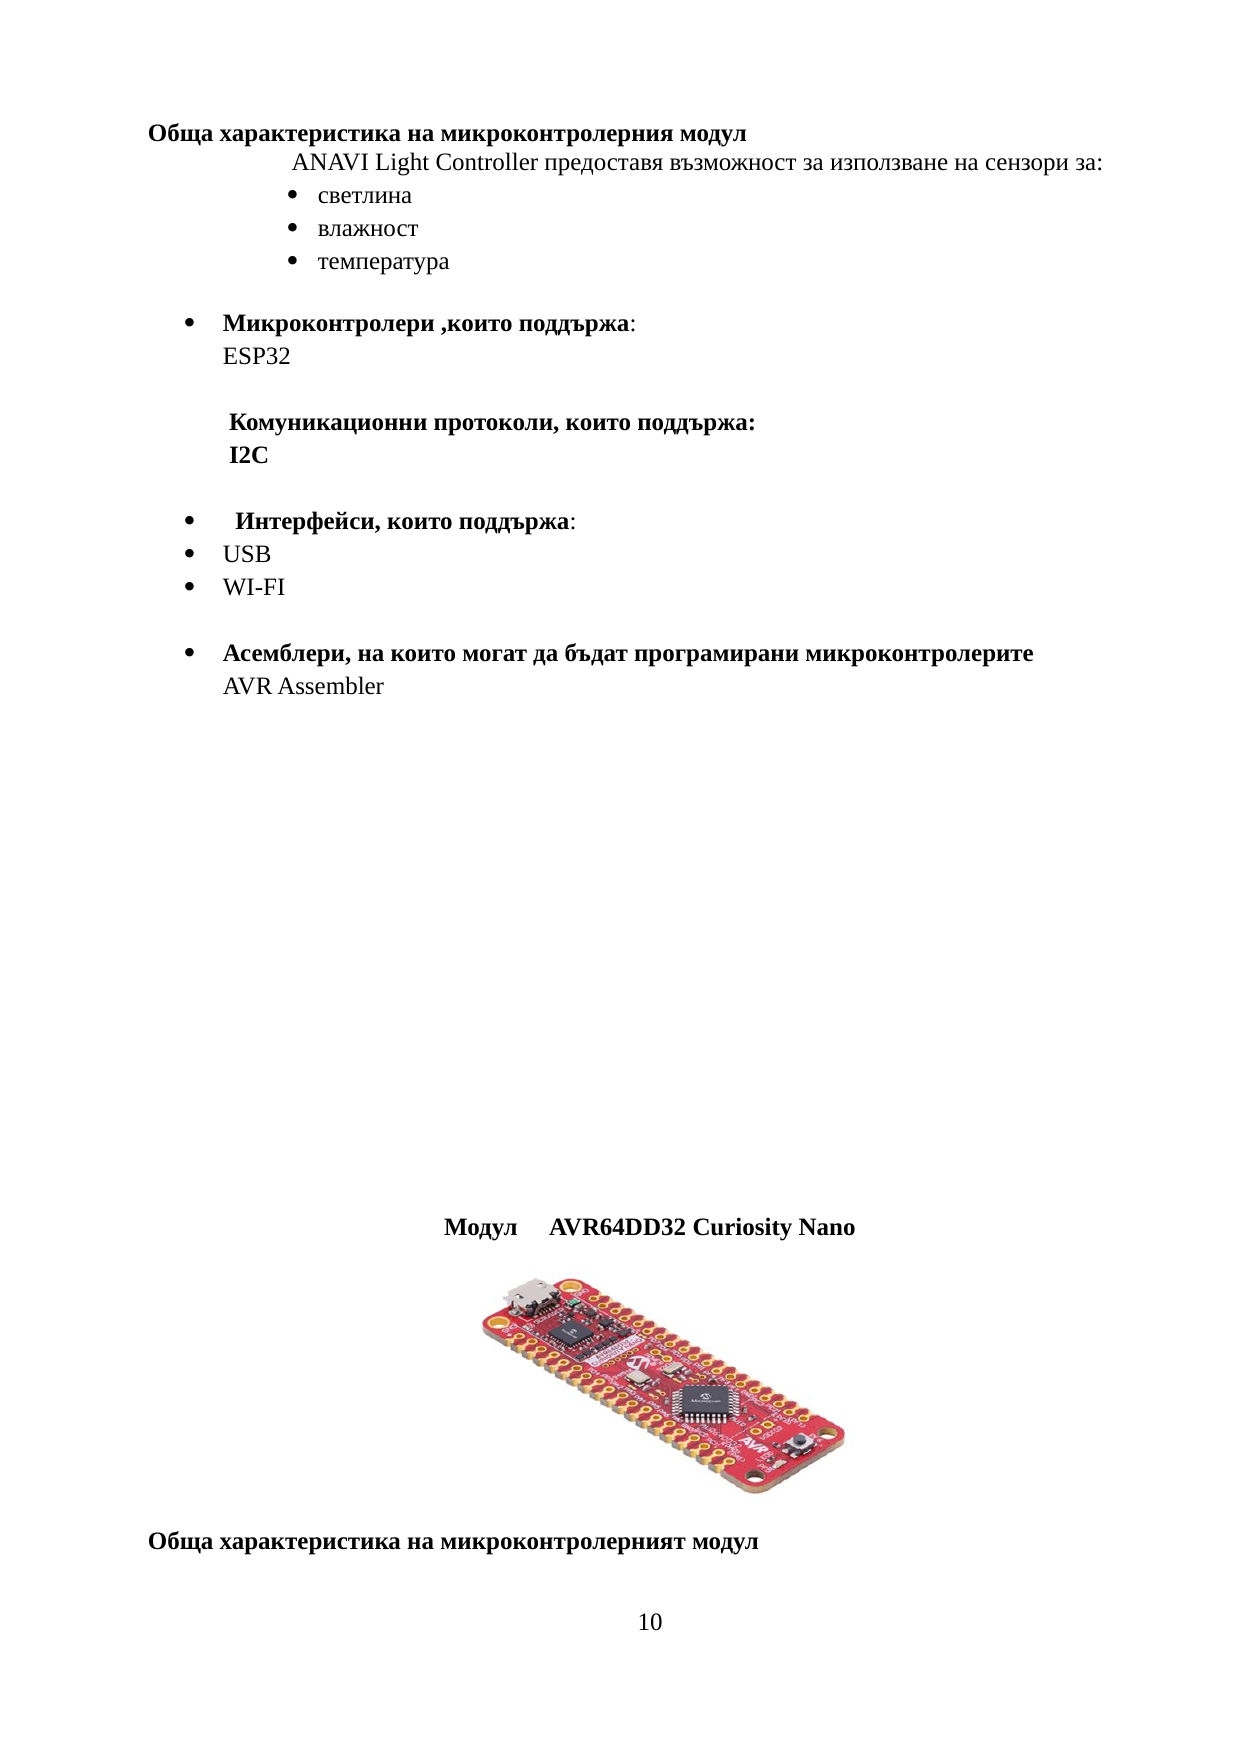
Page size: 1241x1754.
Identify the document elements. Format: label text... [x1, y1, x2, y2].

text Комуникационни протоколи, които поддържа: [229, 407, 1152, 436]
text Обща характеристика на микроконтролерния модул [148, 118, 1152, 147]
text Модул AVR64DD32 Curiosity Nano [148, 1212, 1152, 1241]
list влажност [223, 213, 1152, 242]
list Микроконтролери ,които поддържа: [185, 308, 1152, 336]
list USB [185, 539, 1152, 568]
text I2C [229, 440, 1152, 468]
text AVR Assembler [223, 671, 1152, 700]
list WI-FI [185, 572, 1152, 601]
text Обща характеристика на микроконтролерният модул [148, 1526, 1152, 1554]
list температура [223, 246, 1152, 275]
text ANAVI Light Controller предоставя възможност за използване на сензори за: [223, 147, 1152, 176]
list Интерфейси, които поддържа: [185, 506, 1152, 534]
list Асемблери, на които могат да бъдат програмирани микроконтролерите [185, 638, 1152, 667]
list светлина [223, 180, 1152, 209]
text ESP32 [223, 341, 1152, 369]
picture [436, 1245, 863, 1519]
